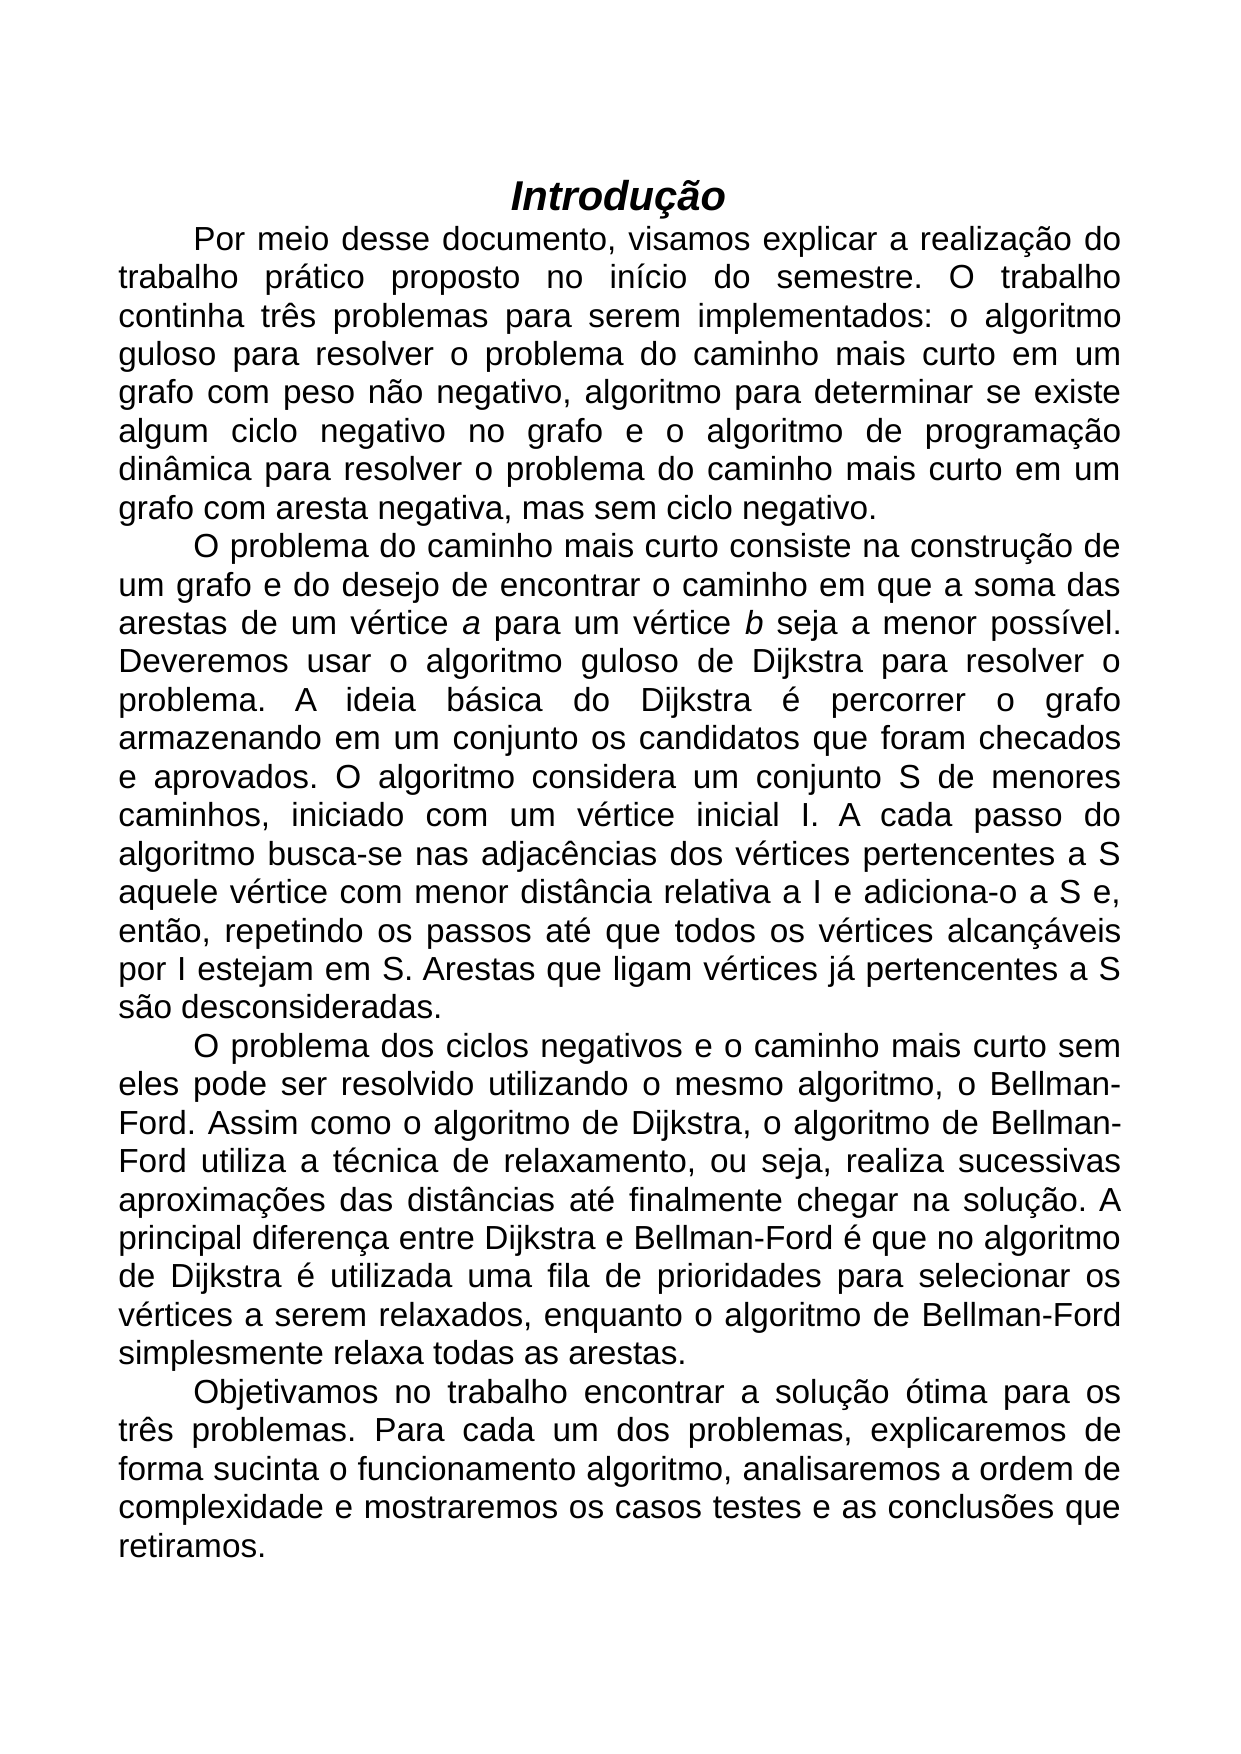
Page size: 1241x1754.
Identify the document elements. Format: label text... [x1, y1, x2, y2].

text Por meio desse documento, visamos explicar a realização do trabalho prático proposto no início do semestre. O trabalho continha três problemas para serem implementados: o algoritmo guloso para resolver o problema do caminho mais curto em um grafo com peso não negativo, algoritmo para determinar se existe algum ciclo negativo no grafo e o algoritmo de programação dinâmica para resolver o problema do caminho mais curto em um grafo com aresta negativa, mas sem ciclo negativo. [118, 219, 1122, 526]
text O problema do caminho mais curto consiste na construção de um grafo e do desejo de encontrar o caminho em que a soma das arestas de um vértice a para um vértice b seja a menor possível. Deveremos usar o algoritmo guloso de Dijkstra para resolver o problema. A ideia básica do Dijkstra é percorrer o grafo armazenando em um conjunto os candidatos que foram checados e aprovados. O algoritmo considera um conjunto S de menores caminhos, iniciado com um vértice inicial I. A cada passo do algoritmo busca-se nas adjacências dos vértices pertencentes a S aquele vértice com menor distância relativa a I e adiciona-o a S e, então, repetindo os passos até que todos os vértices alcançáveis por I estejam em S. Arestas que ligam vértices já pertencentes a S são desconsideradas. [118, 526, 1122, 1026]
text O problema dos ciclos negativos e o caminho mais curto sem eles pode ser resolvido utilizando o mesmo algoritmo, o Bellman-Ford. Assim como o algoritmo de Dijkstra, o algoritmo de Bellman-Ford utiliza a técnica de relaxamento, ou seja, realiza sucessivas aproximações das distâncias até finalmente chegar na solução. A principal diferença entre Dijkstra e Bellman-Ford é que no algoritmo de Dijkstra é utilizada uma fila de prioridades para selecionar os vértices a serem relaxados, enquanto o algoritmo de Bellman-Ford simplesmente relaxa todas as arestas. [118, 1026, 1122, 1372]
text Objetivamos no trabalho encontrar a solução ótima para os três problemas. Para cada um dos problemas, explicaremos de forma sucinta o funcionamento algoritmo, analisaremos a ordem de complexidade e mostraremos os casos testes e as conclusões que retiramos. [118, 1372, 1122, 1564]
text Introdução [118, 171, 1122, 219]
